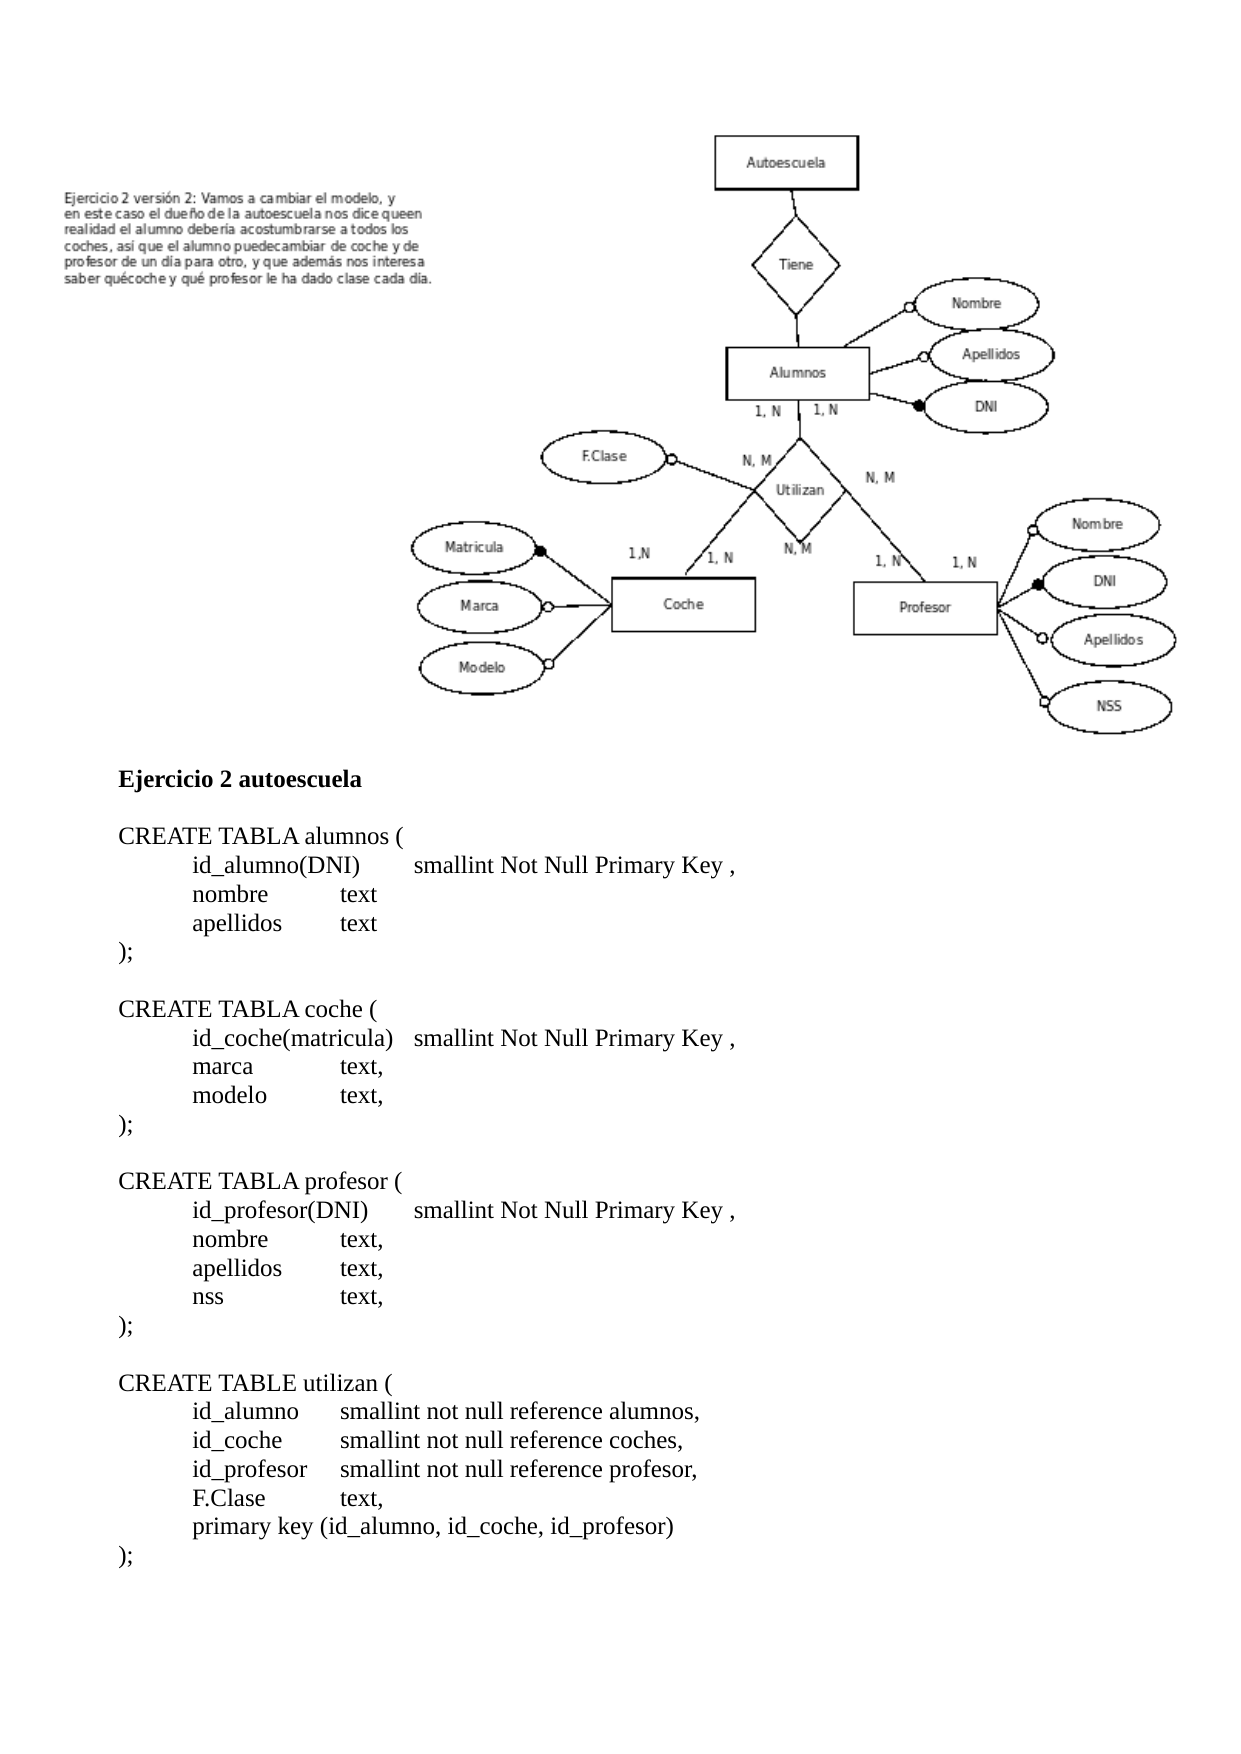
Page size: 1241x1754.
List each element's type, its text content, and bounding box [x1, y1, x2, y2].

text apellidos text [118, 908, 1122, 936]
text nombre text [118, 879, 1122, 908]
text modelo text, [118, 1080, 1122, 1109]
text id_alumno smallint not null reference alumnos, [118, 1396, 1122, 1425]
text id_alumno(DNI) smallint Not Null Primary Key , [118, 850, 1122, 879]
text marca text, [118, 1051, 1122, 1080]
text ); [118, 936, 1122, 965]
text ); [118, 1310, 1122, 1339]
text nss text, [118, 1281, 1122, 1310]
text id_profesor smallint not null reference profesor, [118, 1454, 1122, 1483]
picture [63, 135, 1177, 736]
text id_profesor(DNI) smallint Not Null Primary Key , [118, 1195, 1122, 1224]
text apellidos text, [118, 1253, 1122, 1281]
text CREATE TABLA coche ( [118, 994, 1122, 1023]
text F.Clase text, [118, 1483, 1122, 1511]
text CREATE TABLA profesor ( [118, 1166, 1122, 1195]
text Ejercicio 2 autoescuela [118, 764, 1122, 793]
text primary key (id_alumno, id_coche, id_profesor) [118, 1511, 1122, 1540]
text nombre text, [118, 1224, 1122, 1253]
text ); [118, 1109, 1122, 1138]
text ); [118, 1540, 1122, 1569]
text CREATE TABLE utilizan ( [118, 1368, 1122, 1396]
text CREATE TABLA alumnos ( [118, 821, 1122, 850]
text id_coche(matricula) smallint Not Null Primary Key , [118, 1023, 1122, 1051]
text id_coche smallint not null reference coches, [118, 1425, 1122, 1454]
